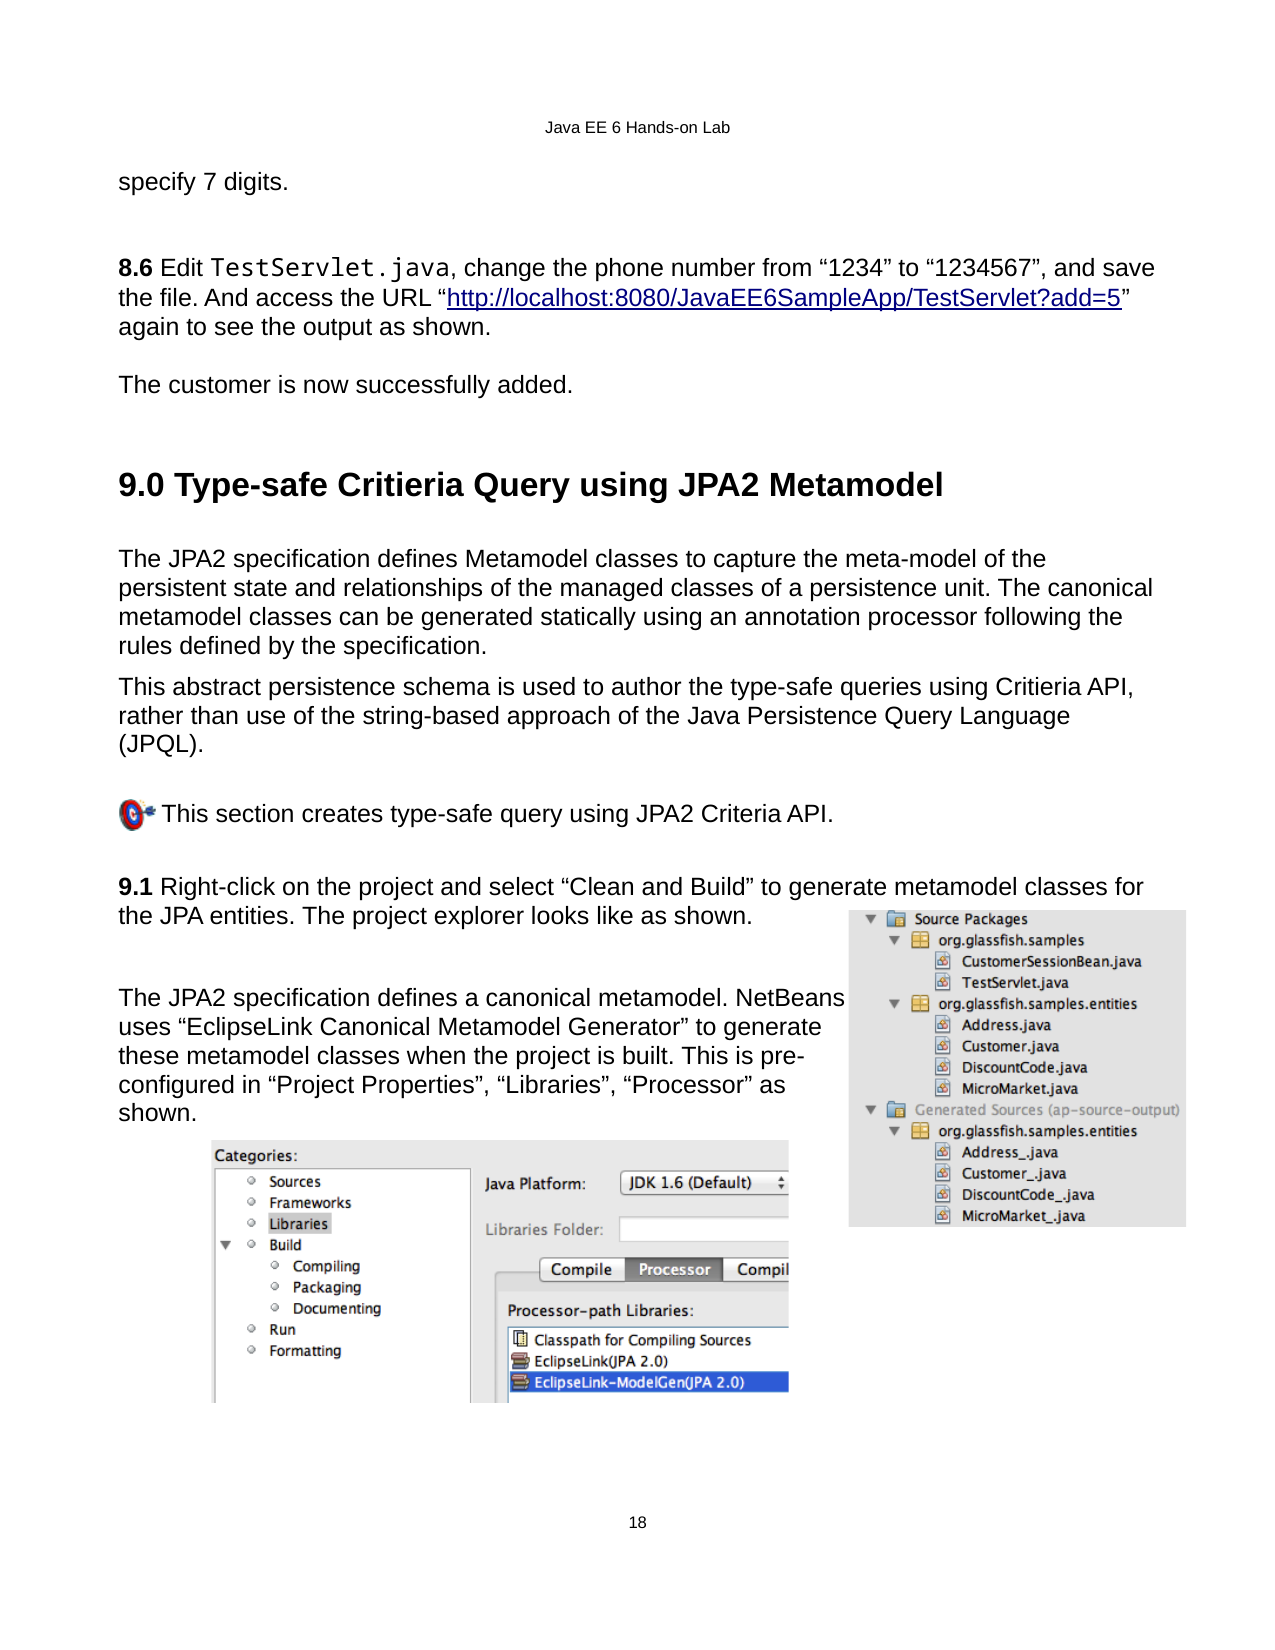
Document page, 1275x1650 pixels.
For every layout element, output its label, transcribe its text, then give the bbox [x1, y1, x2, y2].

table_header This section creates type-safe query using JPA2 Criteria API. [161, 800, 1157, 831]
text The JPA2 specification defines a canonical metamodel. NetBeans uses “EclipseLink Canonical Metamodel Generator” to generate these metamodel classes when the project is built. This is pre-configured in “Project Properties”, “Libraries”, “Processor” as shown. [118, 983, 1157, 1460]
table_header [156, 800, 161, 831]
picture [118, 799, 156, 831]
picture [211, 1140, 789, 1403]
text specify 7 digits. [118, 167, 1157, 196]
text 8.6 Edit TestServlet.java, change the phone number from “1234” to “1234567”, and save the file. And access the URL “http://localhost:8080/JavaEE6SampleApp/TestServlet?add=5” again to see the output as shown. The customer is now successfully added. [118, 249, 1157, 427]
text This abstract persistence schema is used to author the type-safe queries using Critieria API, rather than use of the string-based approach of the Java Persistence Query Language (JPQL). [118, 672, 1157, 758]
text 9.1 Right-click on the project and select “Clean and Build” to generate metamodel classes for the JPA entities. The project explorer looks like as shown. [118, 872, 1157, 930]
picture [848, 910, 1187, 1227]
text The JPA2 specification defines Metamodel classes to capture the meta-model of the persistent state and relationships of the managed classes of a persistence unit. The canonical metamodel classes can be generated statically using an annotation processor following the rules defined by the specification. [118, 516, 1157, 659]
subtitle 9.0 Type-safe Critieria Query using JPA2 Metamodel [118, 464, 1157, 503]
